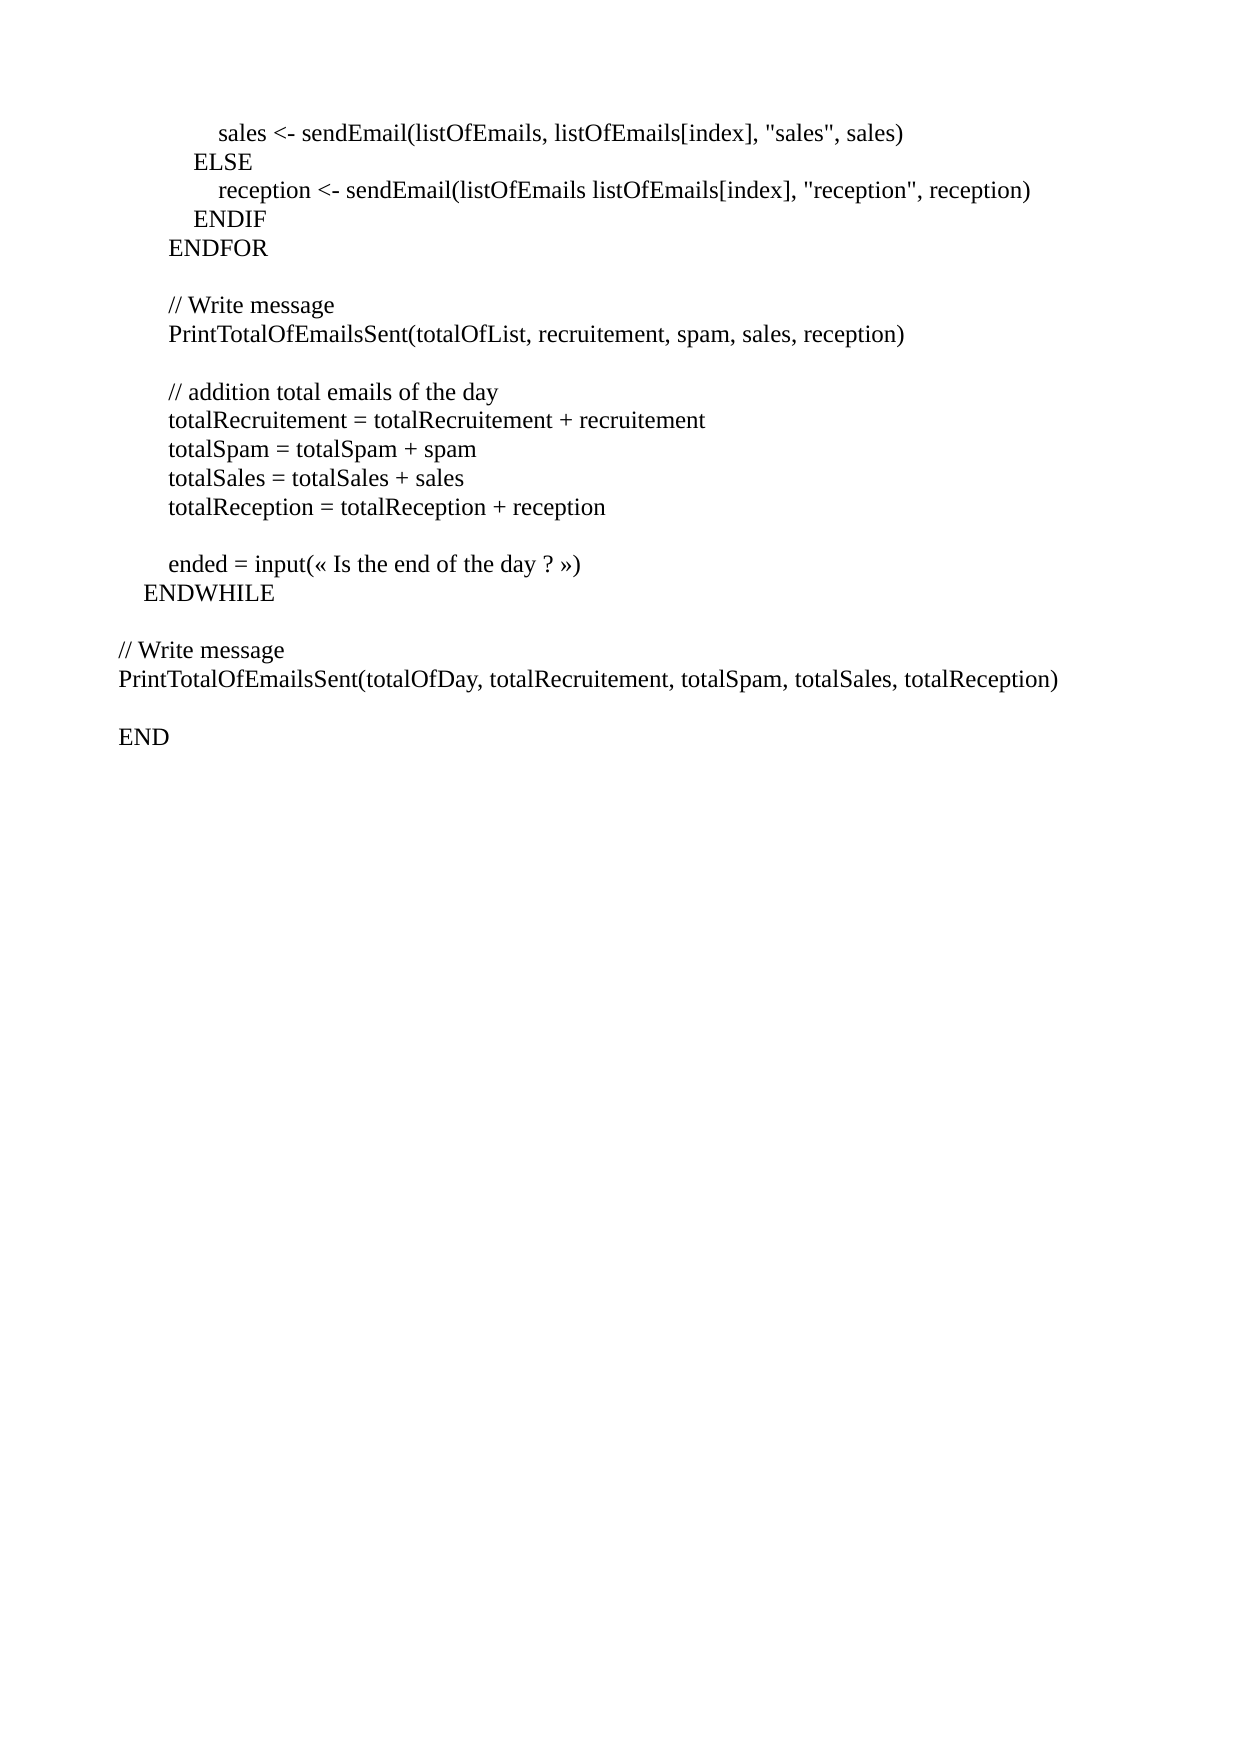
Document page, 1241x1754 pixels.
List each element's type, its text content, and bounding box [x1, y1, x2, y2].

text totalRecruitement = totalRecruitement + recruitement [118, 406, 1122, 434]
text ENDIF [118, 204, 1122, 233]
text PrintTotalOfEmailsSent(totalOfList, recruitement, spam, sales, reception) [118, 319, 1122, 348]
text ELSE [118, 147, 1122, 176]
text // addition total emails of the day [118, 377, 1122, 406]
text sales <- sendEmail(listOfEmails, listOfEmails[index], "sales", sales) [118, 118, 1122, 147]
text PrintTotalOfEmailsSent(totalOfDay, totalRecruitement, totalSpam, totalSales, totalReception) [118, 664, 1122, 693]
text // Write message [118, 291, 1122, 319]
text ENDFOR [118, 233, 1122, 262]
text reception <- sendEmail(listOfEmails listOfEmails[index], "reception", reception) [118, 176, 1122, 204]
text END [118, 722, 1122, 751]
text totalSpam = totalSpam + spam [118, 434, 1122, 463]
text ENDWHILE [118, 578, 1122, 607]
text ended = input(« Is the end of the day ? ») [118, 549, 1122, 578]
text totalReception = totalReception + reception [118, 492, 1122, 521]
text totalSales = totalSales + sales [118, 463, 1122, 492]
text // Write message [118, 636, 1122, 664]
